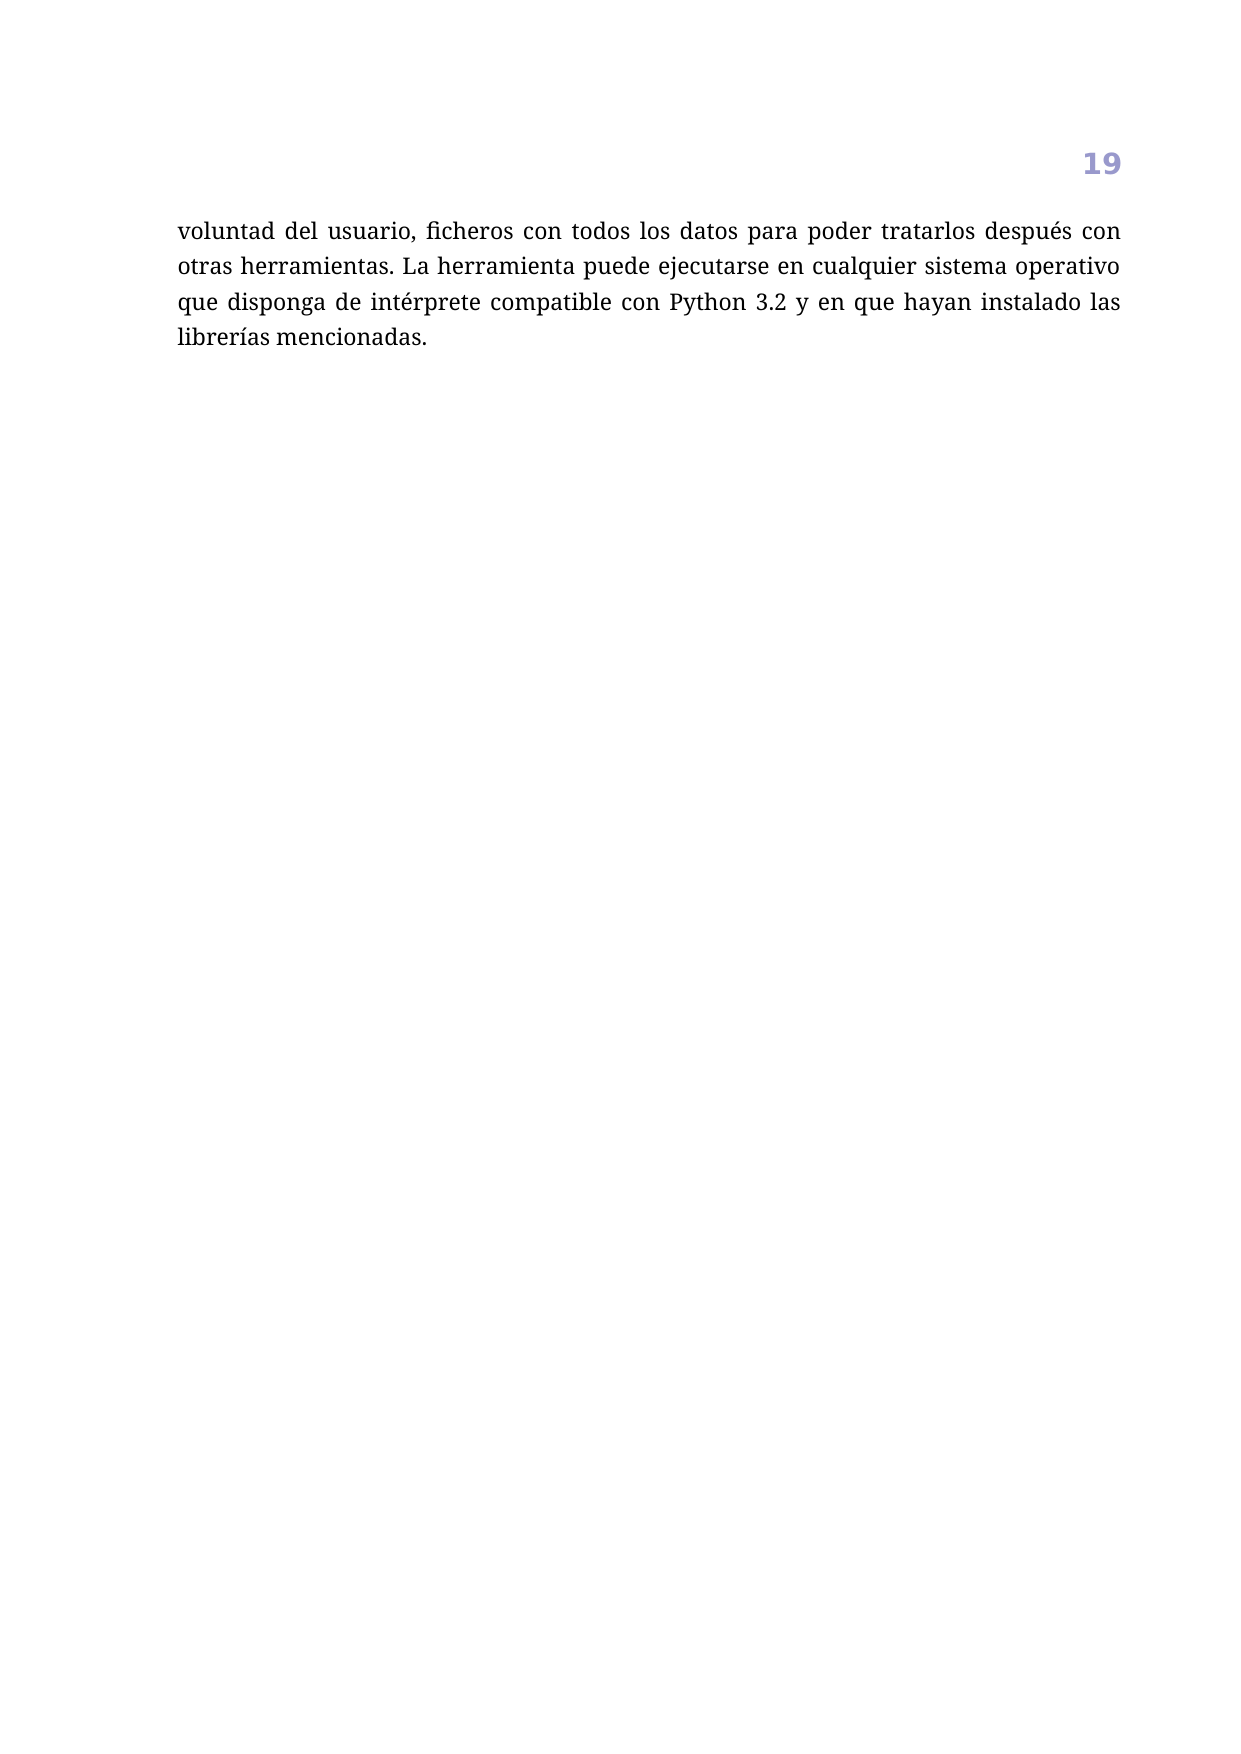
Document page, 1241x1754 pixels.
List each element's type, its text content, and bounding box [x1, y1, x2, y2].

text voluntad del usuario, ficheros con todos los datos para poder tratarlos después con otras herramientas. La herramienta puede ejecutarse en cualquier sistema operativo que disponga de intérprete compatible con Python 3.2 y en que hayan instalado las librerías mencionadas. [177, 211, 1122, 353]
